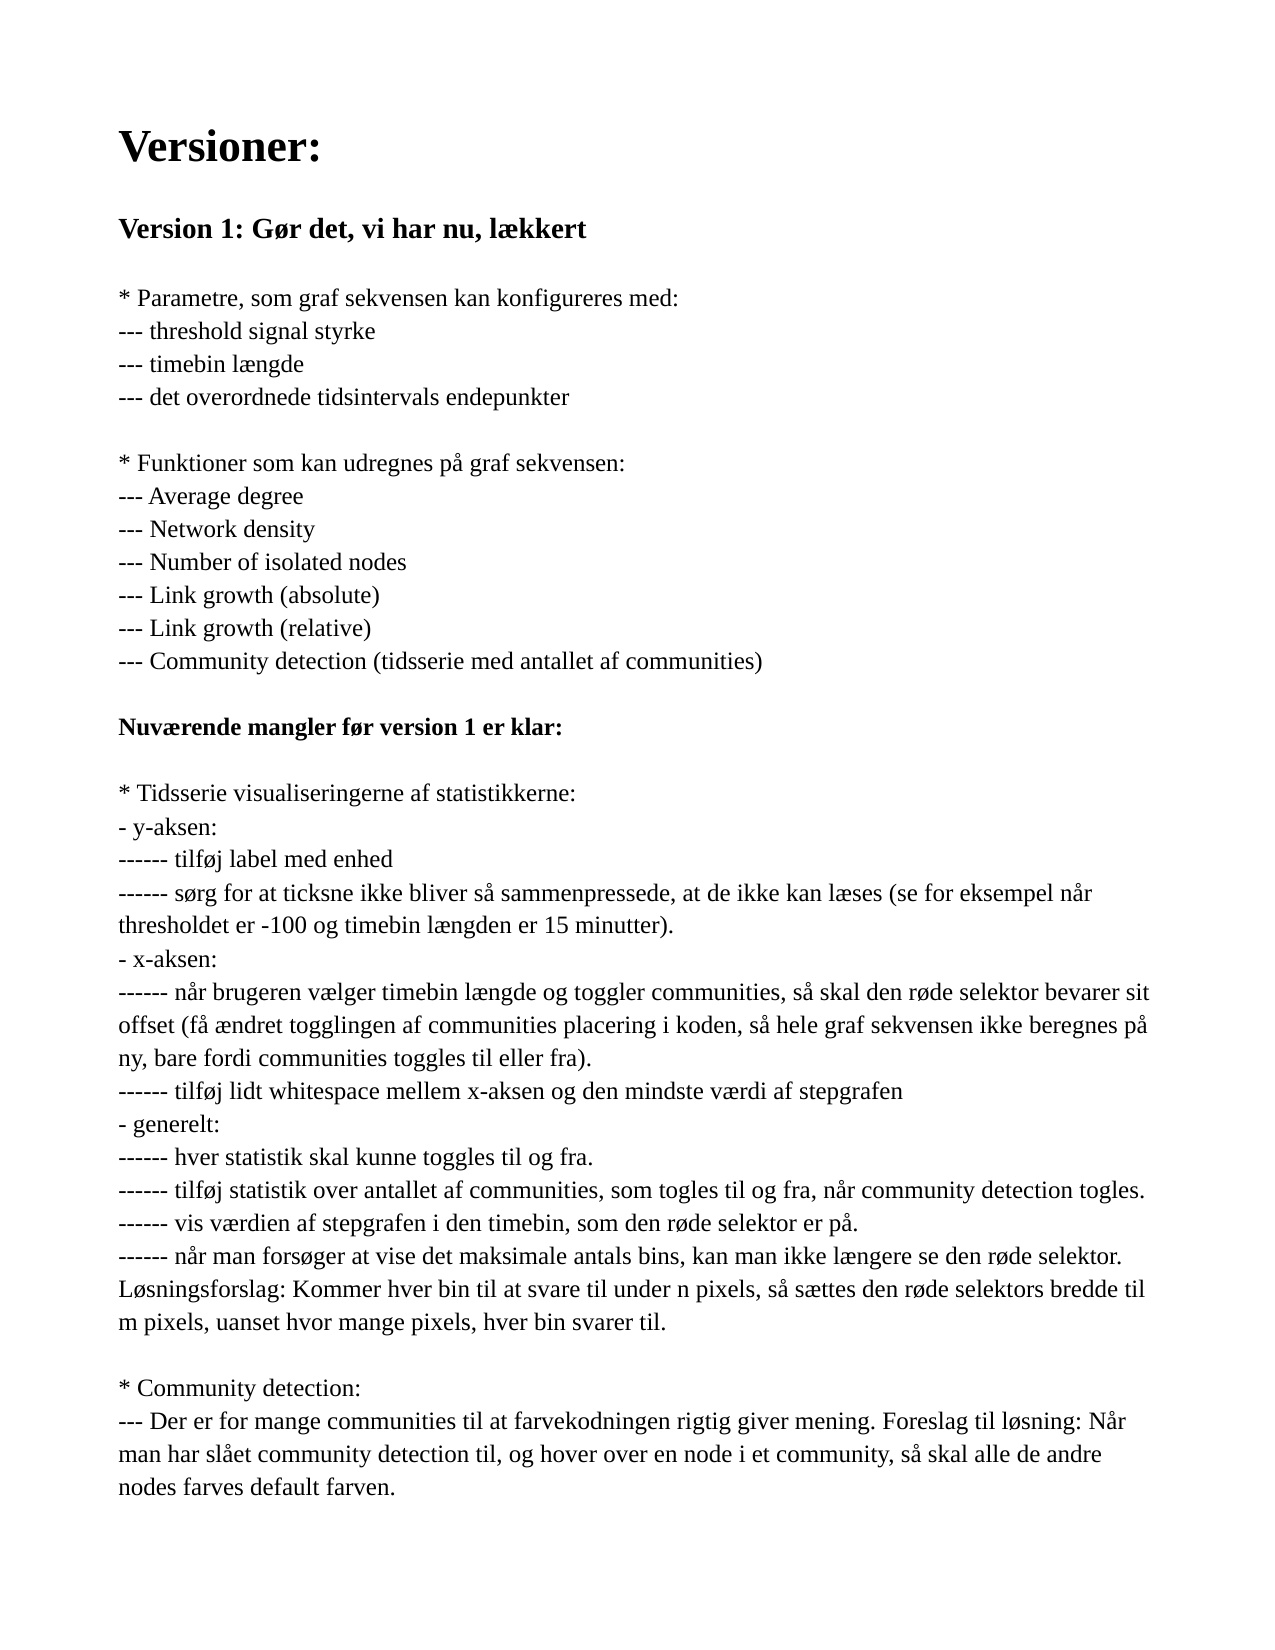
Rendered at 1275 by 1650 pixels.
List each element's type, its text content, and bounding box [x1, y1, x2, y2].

text ------ tilføj lidt whitespace mellem x-aksen og den mindste værdi af stepgrafen [118, 1076, 1157, 1104]
text --- det overordnede tidsintervals endepunkter [118, 382, 1157, 411]
text - generelt: [118, 1109, 1157, 1137]
text --- Community detection (tidsserie med antallet af communities) [118, 646, 1157, 675]
text ------ tilføj label med enhed [118, 844, 1157, 873]
text --- Number of isolated nodes [118, 547, 1157, 576]
text ------ når man forsøger at vise det maksimale antals bins, kan man ikke længere se den røde selektor. Løsningsforslag: Kommer hver bin til at svare til under n pixels, så sættes den røde selektors bredde til m pixels, uanset hvor mange pixels, hver bin svarer til. [118, 1241, 1157, 1336]
text * Tidsserie visualiseringerne af statistikkerne: [118, 778, 1157, 807]
text Nuværende mangler før version 1 er klar: [118, 712, 1157, 741]
text --- Average degree [118, 481, 1157, 510]
text --- Link growth (relative) [118, 613, 1157, 642]
text --- threshold signal styrke [118, 316, 1157, 345]
text - y-aksen: [118, 812, 1157, 840]
text ------ når brugeren vælger timebin længde og toggler communities, så skal den røde selektor bevarer sit offset (få ændret togglingen af communities placering i koden, så hele graf sekvensen ikke beregnes på ny, bare fordi communities toggles til eller fra). [118, 977, 1157, 1071]
text * Funktioner som kan udregnes på graf sekvensen: [118, 448, 1157, 477]
text ------ hver statistik skal kunne toggles til og fra. [118, 1142, 1157, 1171]
text Version 1: Gør det, vi har nu, lækkert [118, 212, 1157, 245]
text Versioner: [118, 118, 1157, 171]
text ------ sørg for at ticksne ikke bliver så sammenpressede, at de ikke kan læses (se for eksempel når thresholdet er -100 og timebin længden er 15 minutter). [118, 878, 1157, 939]
text --- Der er for mange communities til at farvekodningen rigtig giver mening. Foreslag til løsning: Når man har slået community detection til, og hover over en node i et community, så skal alle de andre nodes farves default farven. [118, 1406, 1157, 1501]
text ------ vis værdien af stepgrafen i den timebin, som den røde selektor er på. [118, 1208, 1157, 1237]
text * Community detection: [118, 1373, 1157, 1402]
text --- Link growth (absolute) [118, 580, 1157, 609]
text ------ tilføj statistik over antallet af communities, som togles til og fra, når community detection togles. [118, 1175, 1157, 1203]
text --- Network density [118, 514, 1157, 543]
text --- timebin længde [118, 349, 1157, 378]
text * Parametre, som graf sekvensen kan konfigureres med: [118, 283, 1157, 312]
text - x-aksen: [118, 944, 1157, 972]
